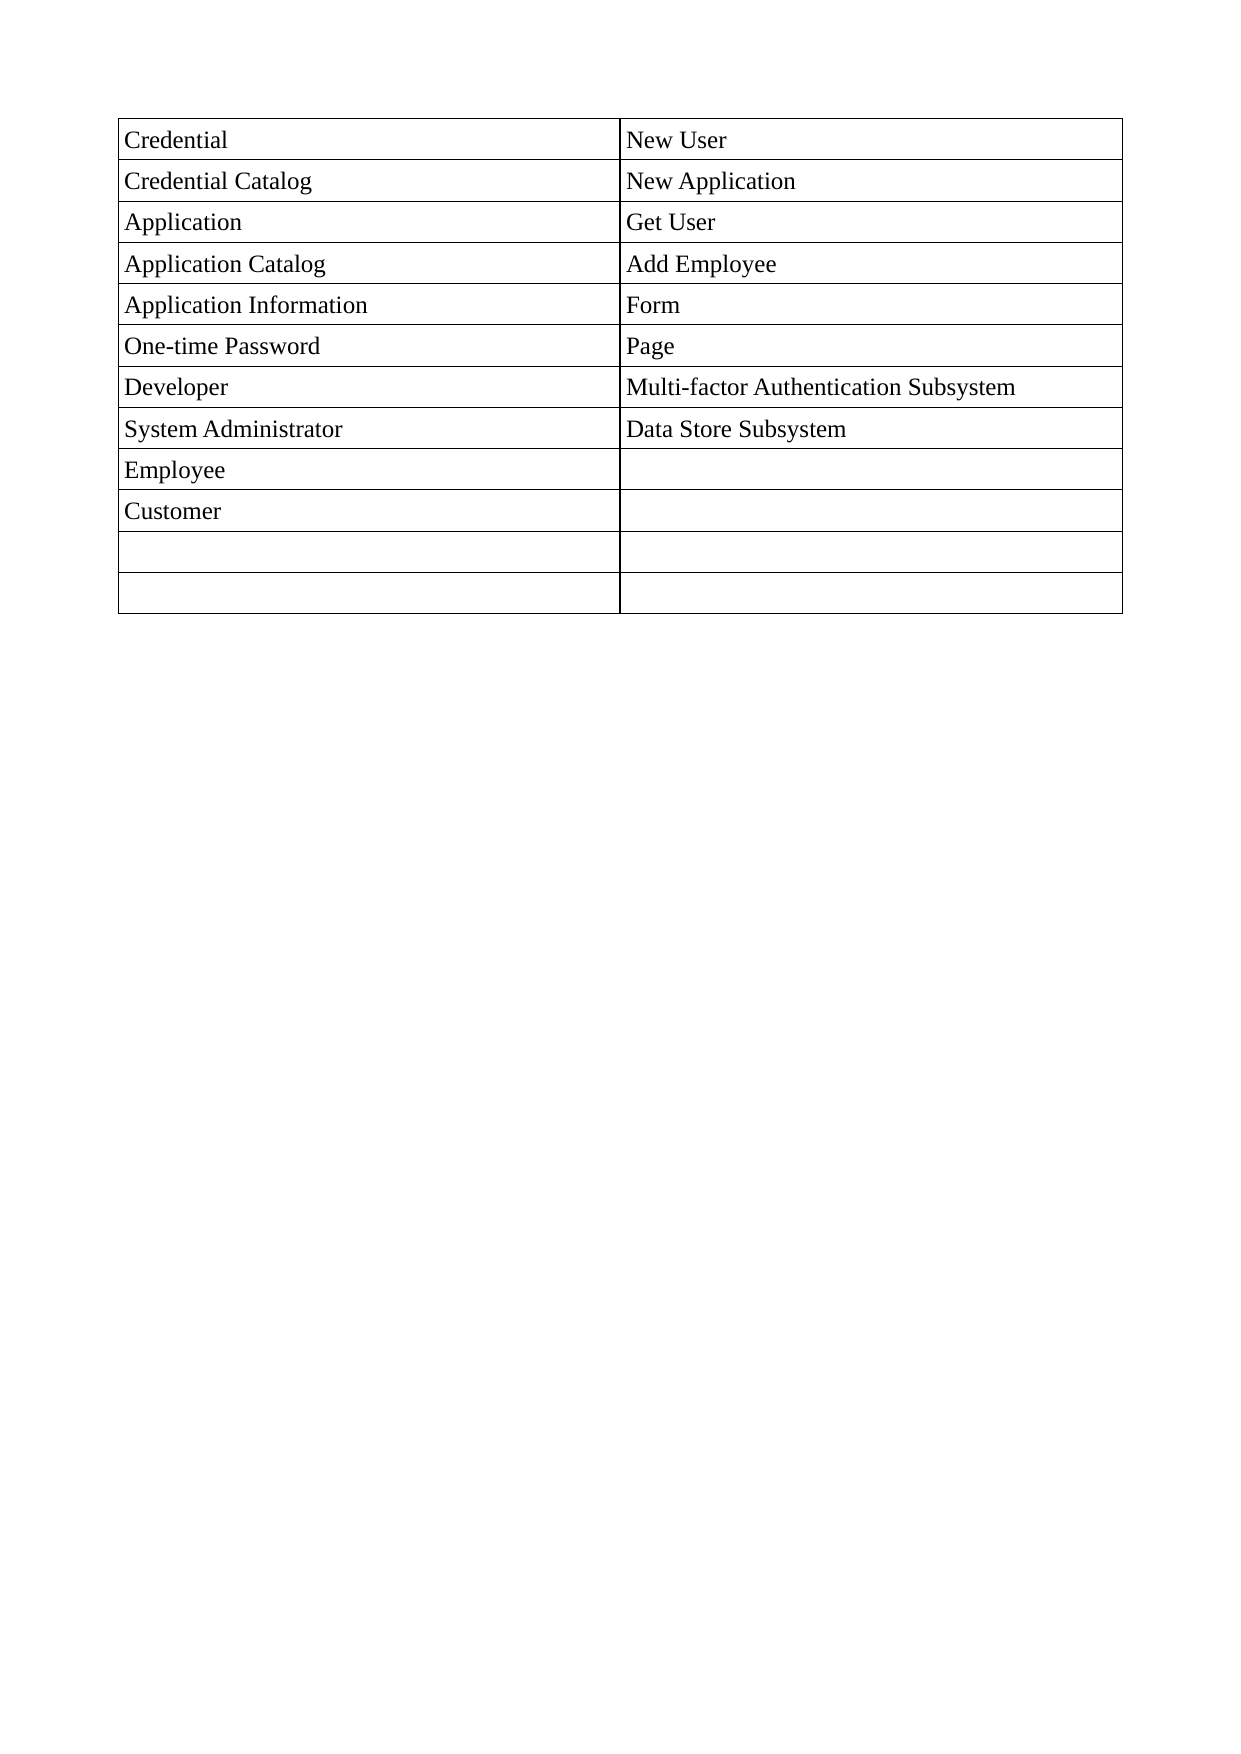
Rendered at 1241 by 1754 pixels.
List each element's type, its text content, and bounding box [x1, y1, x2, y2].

table_cell Application [119, 202, 619, 242]
table_cell [621, 532, 1122, 572]
table_cell Customer [119, 490, 619, 531]
table_cell [621, 573, 1122, 613]
table_cell Employee [119, 449, 619, 489]
table_cell Data Store Subsystem [621, 408, 1122, 448]
table_cell Get User [621, 202, 1122, 242]
table_cell [621, 449, 1122, 489]
table_cell [621, 490, 1122, 531]
table_cell [119, 532, 619, 572]
table_cell Form [621, 284, 1122, 324]
table_cell Add Employee [621, 243, 1122, 283]
table_cell Application Information [119, 284, 619, 324]
table_cell One-time Password [119, 325, 619, 366]
table_cell [119, 573, 619, 613]
table_cell New User [621, 119, 1122, 159]
table_cell Application Catalog [119, 243, 619, 283]
table_cell Developer [119, 367, 619, 407]
table_cell New Application [621, 160, 1122, 201]
table_cell System Administrator [119, 408, 619, 448]
table_cell Page [621, 325, 1122, 366]
table_cell Credential Catalog [119, 160, 619, 201]
table_cell Credential [119, 119, 619, 159]
table_cell Multi-factor Authentication Subsystem [621, 367, 1122, 407]
